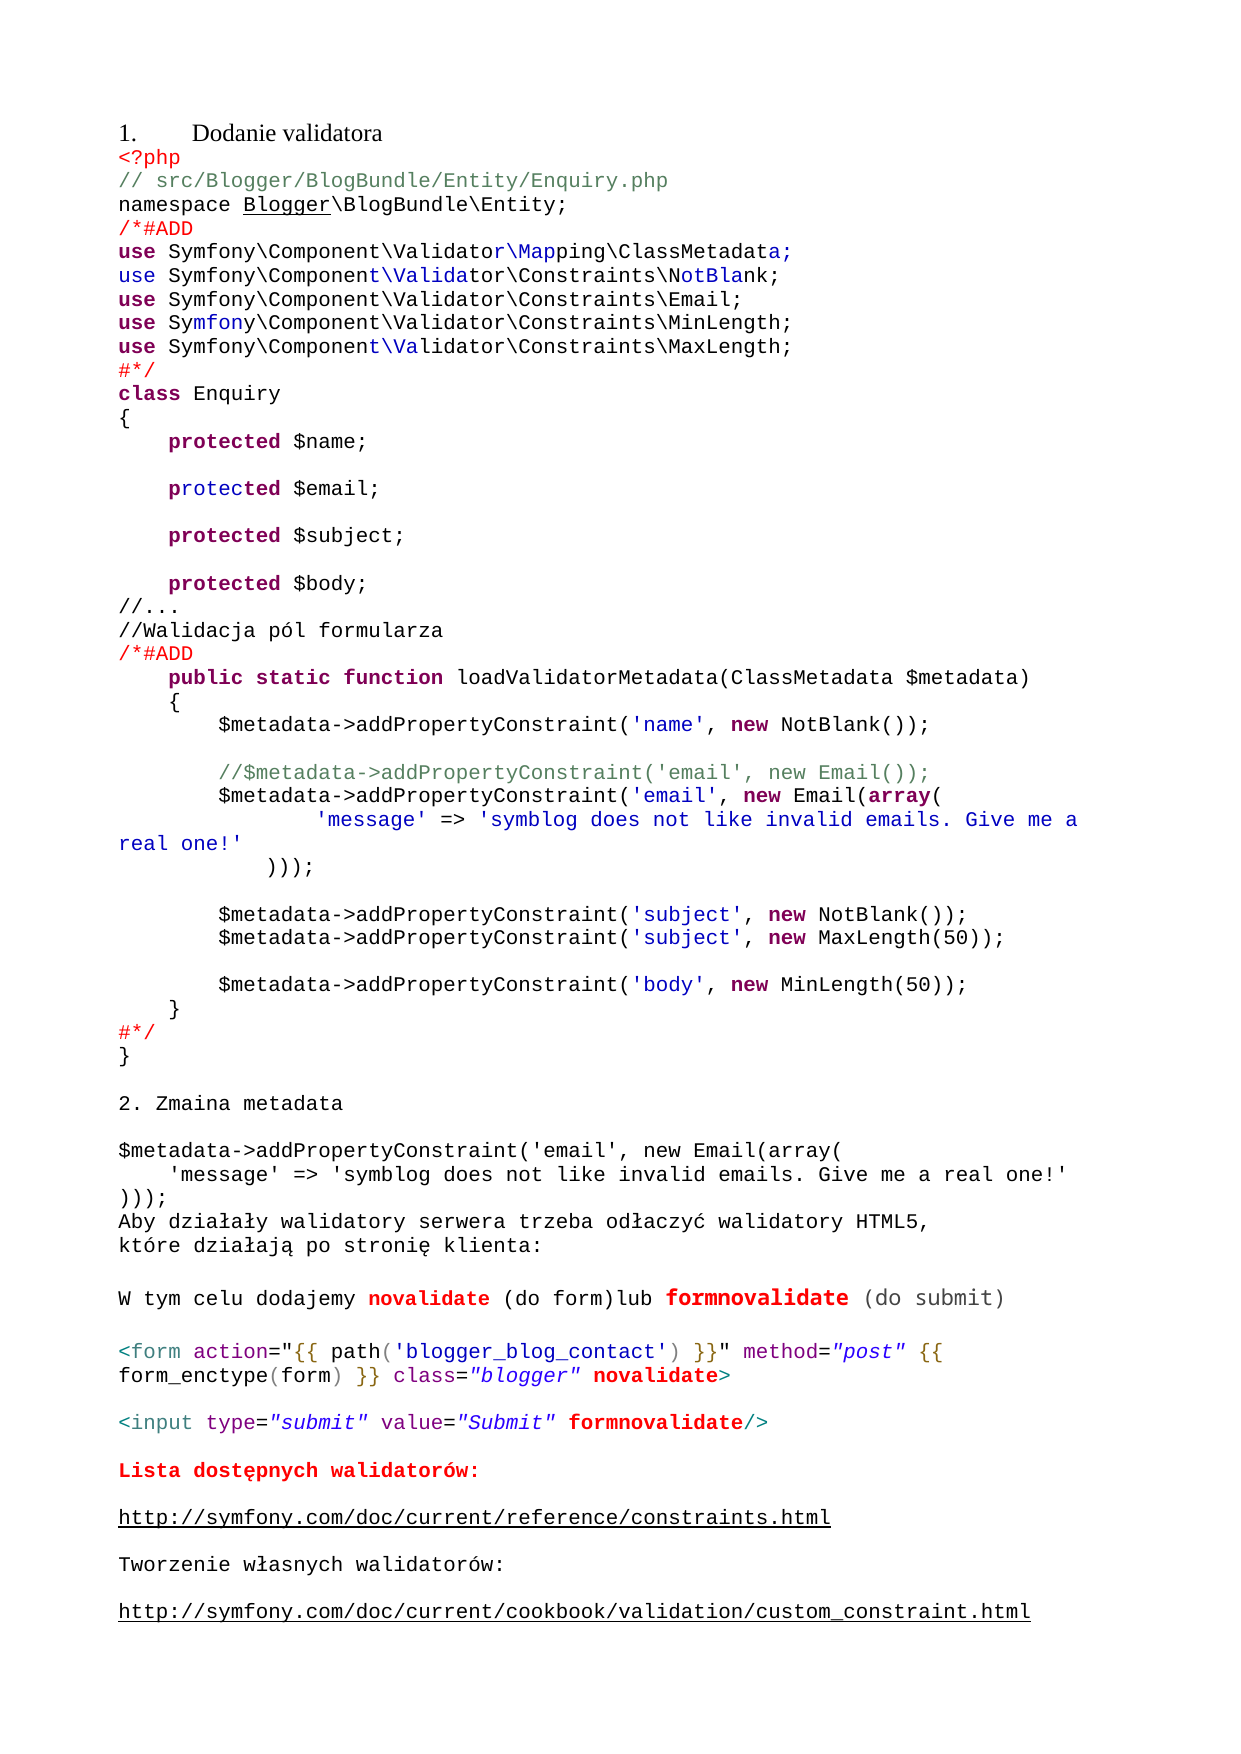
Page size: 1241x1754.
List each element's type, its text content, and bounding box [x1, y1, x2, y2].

text ))); [118, 1187, 1122, 1211]
text { [118, 407, 1122, 431]
text <input type="submit" value="Submit" formnovalidate/> [118, 1412, 1122, 1436]
text protected $name; [118, 431, 1122, 454]
text /*#ADD [118, 643, 1122, 667]
text /*#ADD [118, 218, 1122, 241]
text //$metadata->addPropertyConstraint('email', new Email()); [118, 762, 1122, 785]
text Tworzenie własnych walidatorów: [118, 1554, 1122, 1578]
text <?php [118, 147, 1122, 171]
text $metadata->addPropertyConstraint('email', new Email(array( [118, 785, 1122, 809]
text // src/Blogger/BlogBundle/Entity/Enquiry.php [118, 171, 1122, 194]
text $metadata->addPropertyConstraint('name', new NotBlank()); [118, 714, 1122, 738]
text protected $email; [118, 478, 1122, 502]
text W tym celu dodajemy novalidate (do form)lub formnovalidate (do submit) [118, 1282, 1122, 1312]
text protected $subject; [118, 525, 1122, 549]
text //... [118, 596, 1122, 620]
text $metadata->addPropertyConstraint('body', new MinLength(50)); [118, 974, 1122, 998]
text public static function loadValidatorMetadata(ClassMetadata $metadata) [118, 667, 1122, 691]
text use Symfony\Component\Validator\Constraints\MinLength; [118, 312, 1122, 336]
text ))); [118, 856, 1122, 880]
text 'message' => 'symblog does not like invalid emails. Give me a real one!' [118, 809, 1122, 856]
text protected $body; [118, 572, 1122, 596]
text use Symfony\Component\Validator\Constraints\Email; [118, 289, 1122, 312]
text use Symfony\Component\Validator\Constraints\NotBlank; [118, 265, 1122, 289]
text class Enquiry [118, 383, 1122, 407]
text http://symfony.com/doc/current/cookbook/validation/custom_constraint.html [118, 1602, 1122, 1625]
text $metadata->addPropertyConstraint('subject', new MaxLength(50)); [118, 927, 1122, 951]
text 1. Dodanie validatora [118, 118, 1122, 147]
text #*/ [118, 360, 1122, 383]
text { [118, 691, 1122, 714]
text $metadata->addPropertyConstraint('email', new Email(array( [118, 1140, 1122, 1164]
text 'message' => 'symblog does not like invalid emails. Give me a real one!' [118, 1164, 1122, 1187]
text Lista dostępnych walidatorów: [118, 1460, 1122, 1483]
text $metadata->addPropertyConstraint('subject', new NotBlank()); [118, 903, 1122, 927]
text 2. Zmaina metadata [118, 1093, 1122, 1116]
text //Walidacja pól formularza [118, 620, 1122, 643]
text <form action="{{ path('blogger_blog_contact') }}" method="post" {{ form_enctype(form) }} class="blogger" novalidate> [118, 1341, 1122, 1389]
text #*/ [118, 1022, 1122, 1045]
text http://symfony.com/doc/current/reference/constraints.html [118, 1507, 1122, 1531]
text } [118, 1045, 1122, 1069]
text Aby działały walidatory serwera trzeba odłaczyć walidatory HTML5, [118, 1211, 1122, 1234]
text które działają po stronię klienta: [118, 1234, 1122, 1258]
text use Symfony\Component\Validator\Mapping\ClassMetadata; [118, 241, 1122, 265]
text } [118, 998, 1122, 1022]
text use Symfony\Component\Validator\Constraints\MaxLength; [118, 336, 1122, 360]
text namespace Blogger\BlogBundle\Entity; [118, 194, 1122, 218]
